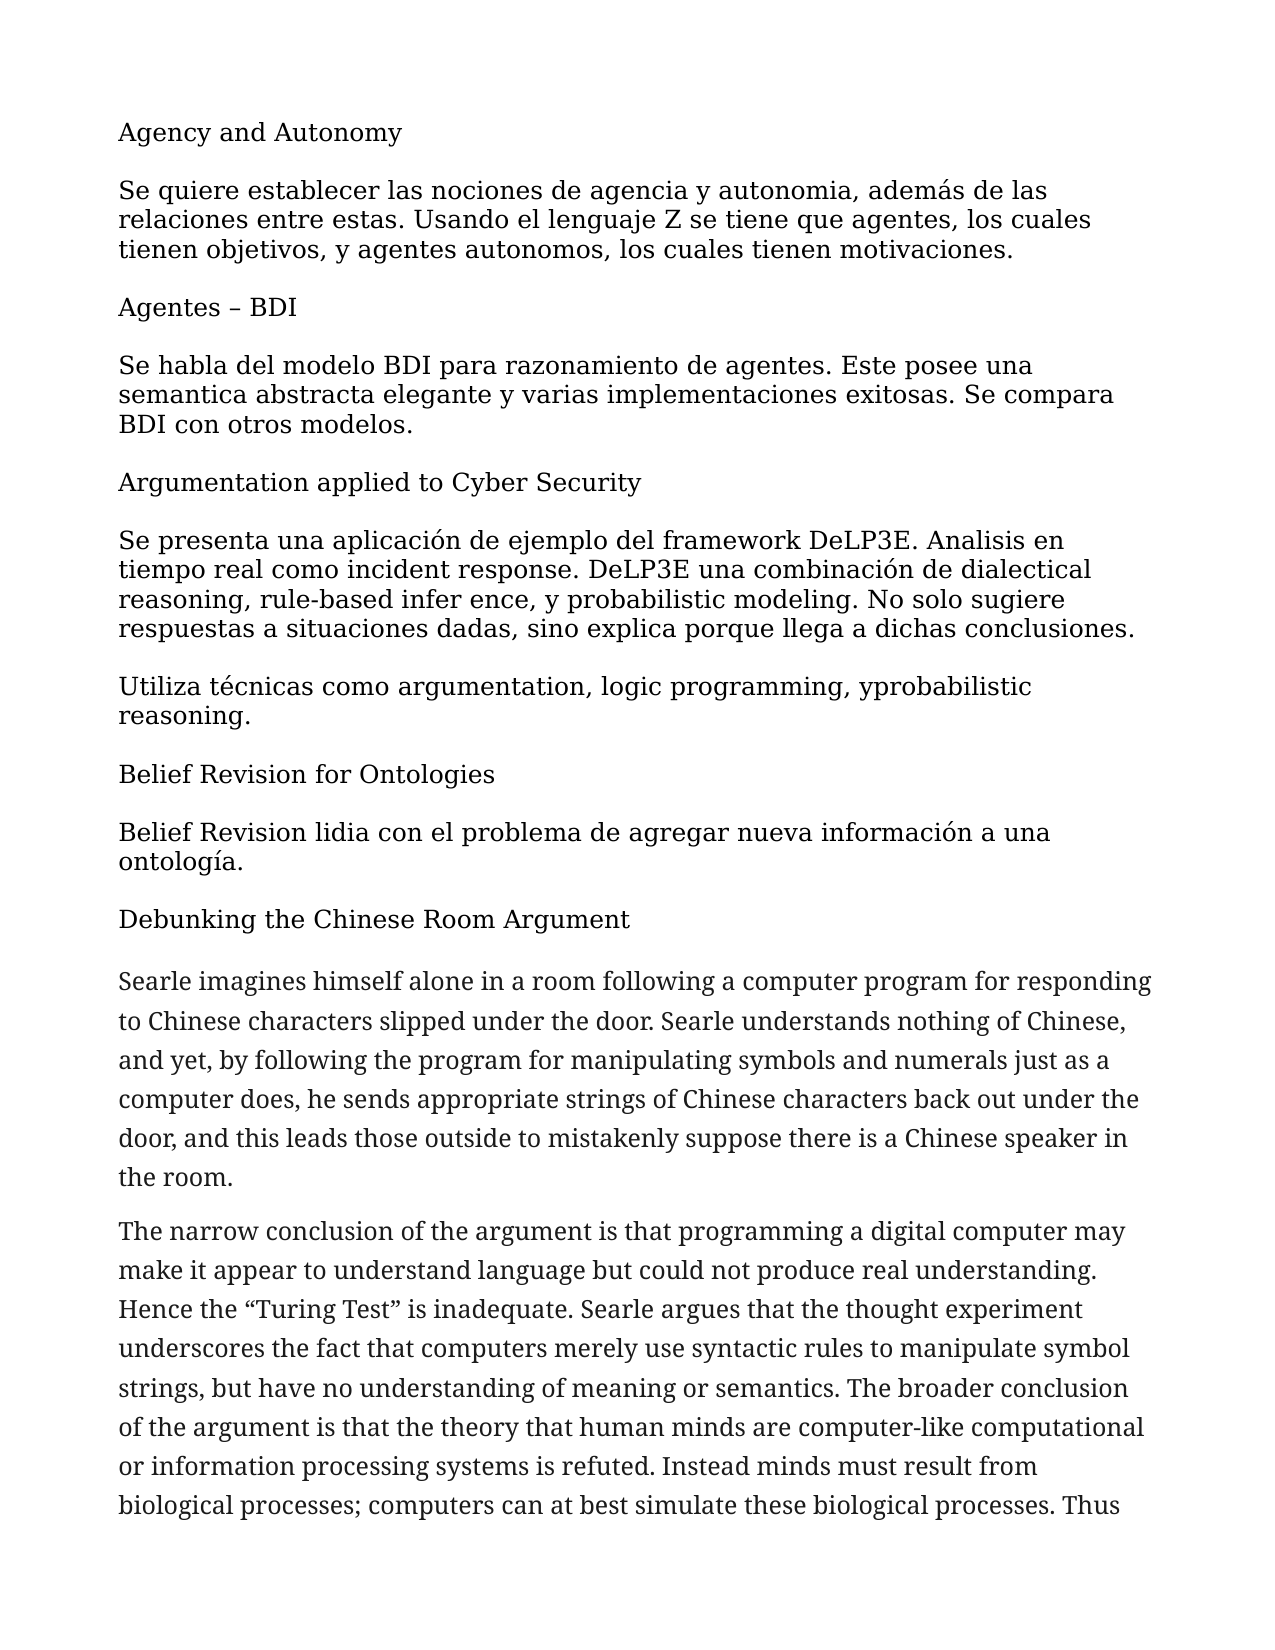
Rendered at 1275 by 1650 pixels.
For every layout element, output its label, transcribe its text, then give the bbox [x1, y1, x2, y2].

text The narrow conclusion of the argument is that programming a digital computer may make it appear to understand language but could not produce real understanding. Hence the “Turing Test” is inadequate. Searle argues that the thought experiment underscores the fact that computers merely use syntactic rules to manipulate symbol strings, but have no understanding of meaning or semantics. The broader conclusion of the argument is that the theory that human minds are computer-like computational or information processing systems is refuted. Instead minds must result from biological processes; computers can at best simulate these biological processes. Thus [118, 1213, 1157, 1522]
text Agentes – BDI [118, 293, 1157, 322]
text Agency and Autonomy [118, 118, 1157, 147]
text Belief Revision for Ontologies [118, 760, 1157, 789]
text Argumentation applied to Cyber Security [118, 468, 1157, 497]
text Se quiere establecer las nociones de agencia y autonomia, además de las relaciones entre estas. Usando el lenguaje Z se tiene que agentes, los cuales tienen objetivos, y agentes autonomos, los cuales tienen motivaciones. [118, 176, 1157, 264]
text Searle imagines himself alone in a room following a computer program for responding to Chinese characters slipped under the door. Searle understands nothing of Chinese, and yet, by following the program for manipulating symbols and numerals just as a computer does, he sends appropriate strings of Chinese characters back out under the door, and this leads those outside to mistakenly suppose there is a Chinese speaker in the room. [118, 964, 1157, 1194]
text Se presenta una aplicación de ejemplo del framework DeLP3E. Analisis en tiempo real como incident response. DeLP3E una combinación de dialectical reasoning, rule-based infer ence, y probabilistic modeling. No solo sugiere respuestas a situaciones dadas, sino explica porque llega a dichas conclusiones. [118, 526, 1157, 643]
text Belief Revision lidia con el problema de agregar nueva información a una ontología. [118, 818, 1157, 876]
text Se habla del modelo BDI para razonamiento de agentes. Este posee una semantica abstracta elegante y varias implementaciones exitosas. Se compara BDI con otros modelos. [118, 351, 1157, 439]
text Debunking the Chinese Room Argument [118, 906, 1157, 935]
text Utiliza técnicas como argumentation, logic programming, yprobabilistic reasoning. [118, 672, 1157, 731]
